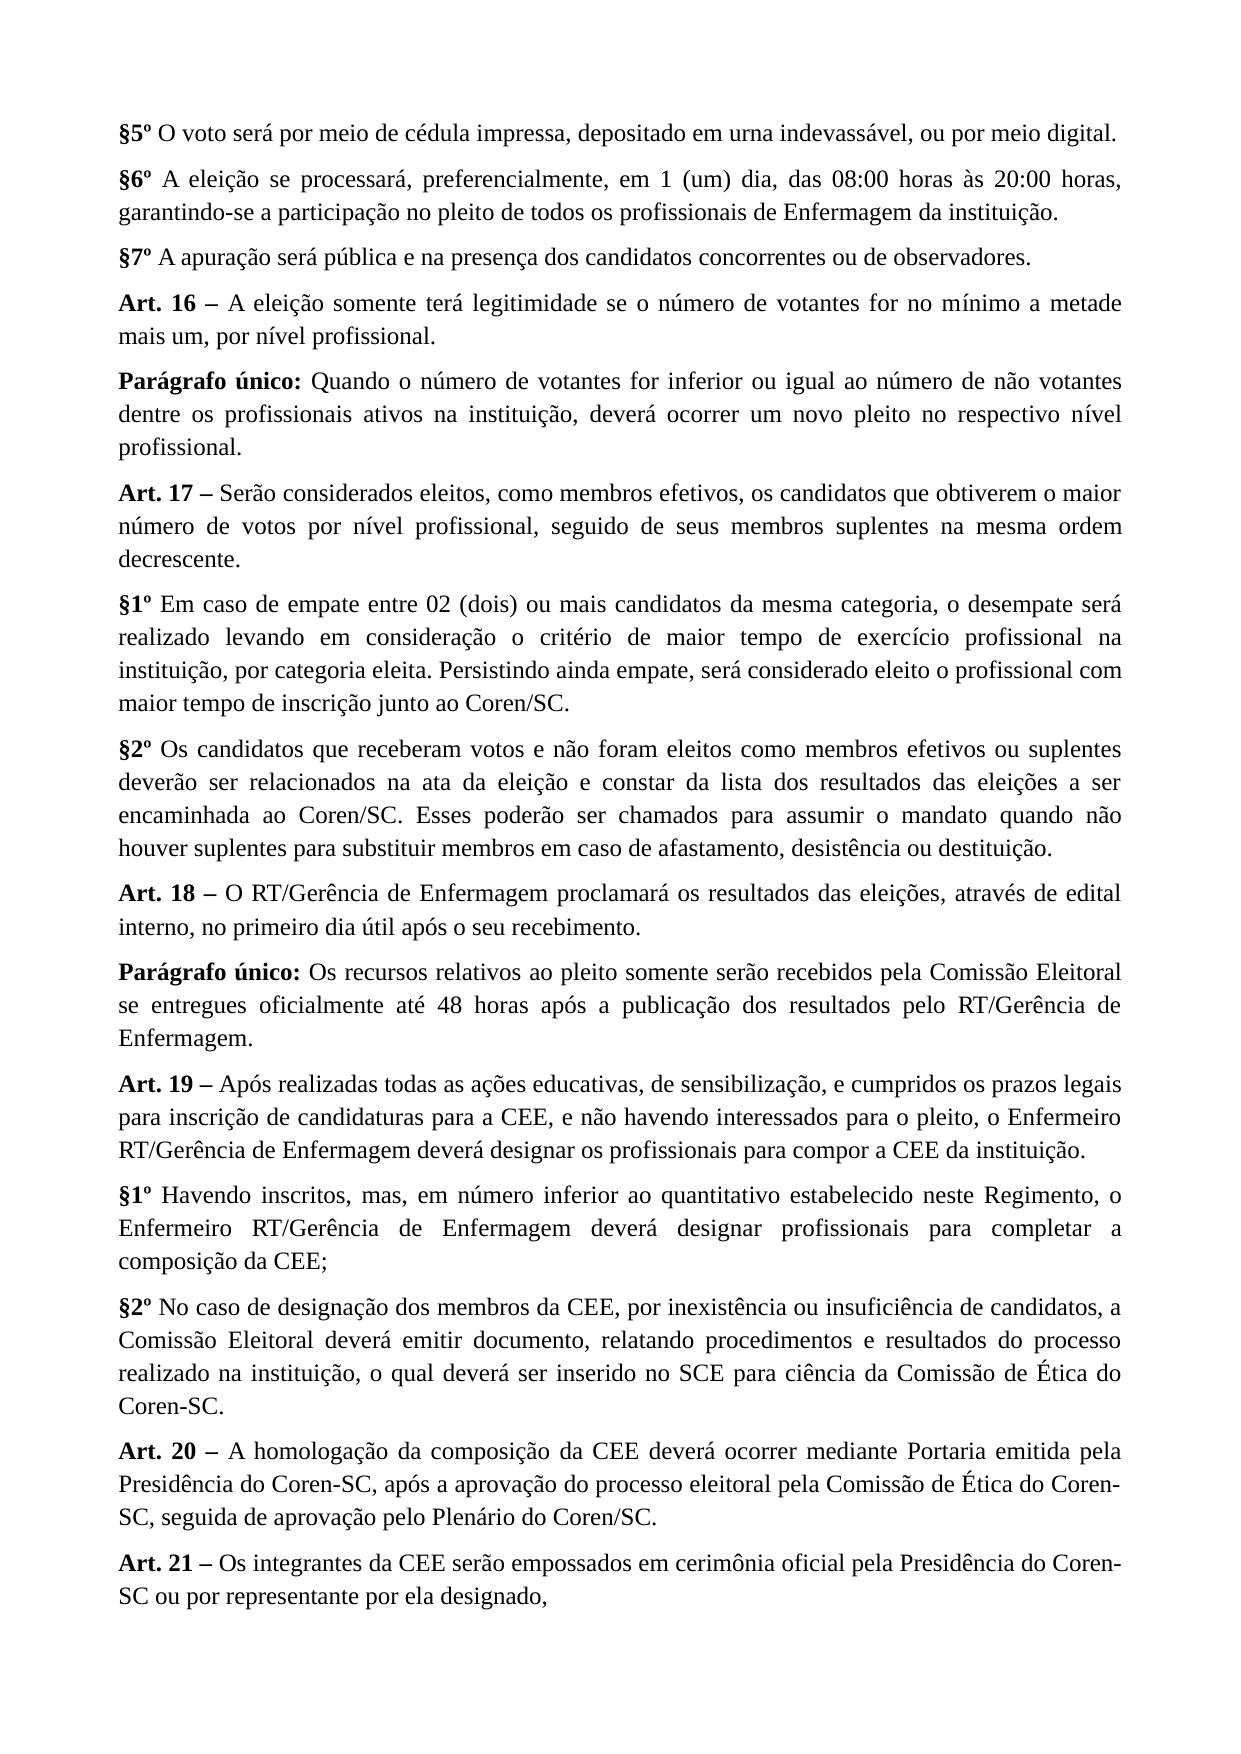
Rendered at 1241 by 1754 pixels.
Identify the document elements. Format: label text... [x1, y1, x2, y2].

text Art. 17 – Serão considerados eleitos, como membros efetivos, os candidatos que obtiverem o maior número de votos por nível profissional, seguido de seus membros suplentes na mesma ordem decrescente. [118, 478, 1123, 573]
text Parágrafo único: Os recursos relativos ao pleito somente serão recebidos pela Comissão Eleitoral se entregues oficialmente até 48 horas após a publicação dos resultados pelo RT/Gerência de Enfermagem. [118, 957, 1123, 1052]
text §6º A eleição se processará, preferencialmente, em 1 (um) dia, das 08:00 horas às 20:00 horas, garantindo-se a participação no pleito de todos os profissionais de Enfermagem da instituição. [118, 164, 1123, 225]
text Art. 19 – Após realizadas todas as ações educativas, de sensibilização, e cumpridos os prazos legais para inscrição de candidaturas para a CEE, e não havendo interessados para o pleito, o Enfermeiro RT/Gerência de Enfermagem deverá designar os profissionais para compor a CEE da instituição. [118, 1069, 1123, 1163]
text Art. 18 – O RT/Gerência de Enfermagem proclamará os resultados das eleições, através de edital interno, no primeiro dia útil após o seu recebimento. [118, 878, 1123, 940]
text Parágrafo único: Quando o número de votantes for inferior ou igual ao número de não votantes dentre os profissionais ativos na instituição, deverá ocorrer um novo pleito no respectivo nível profissional. [118, 366, 1123, 461]
text §7º A apuração será pública e na presença dos candidatos concorrentes ou de observadores. [118, 242, 1123, 271]
text §2º Os candidatos que receberam votos e não foram eleitos como membros efetivos ou suplentes deverão ser relacionados na ata da eleição e constar da lista dos resultados das eleições a ser encaminhada ao Coren/SC. Esses poderão ser chamados para assumir o mandato quando não houver suplentes para substituir membros em caso de afastamento, desistência ou destituição. [118, 734, 1123, 862]
text §1º Em caso de empate entre 02 (dois) ou mais candidatos da mesma categoria, o desempate será realizado levando em consideração o critério de maior tempo de exercício profissional na instituição, por categoria eleita. Persistindo ainda empate, será considerado eleito o profissional com maior tempo de inscrição junto ao Coren/SC. [118, 589, 1123, 717]
text Art. 16 – A eleição somente terá legitimidade se o número de votantes for no mínimo a metade mais um, por nível profissional. [118, 288, 1123, 349]
text §2º No caso de designação dos membros da CEE, por inexistência ou insuficiência de candidatos, a Comissão Eleitoral deverá emitir documento, relatando procedimentos e resultados do processo realizado na instituição, o qual deverá ser inserido no SCE para ciência da Comissão de Ética do Coren-SC. [118, 1292, 1123, 1419]
text §1º Havendo inscritos, mas, em número inferior ao quantitativo estabelecido neste Regimento, o Enfermeiro RT/Gerência de Enfermagem deverá designar profissionais para completar a composição da CEE; [118, 1180, 1123, 1275]
text §5º O voto será por meio de cédula impressa, depositado em urna indevassável, ou por meio digital. [118, 118, 1123, 147]
text Art. 21 – Os integrantes da CEE serão empossados em cerimônia oficial pela Presidência do Coren-SC ou por representante por ela designado, [118, 1548, 1123, 1610]
text Art. 20 – A homologação da composição da CEE deverá ocorrer mediante Portaria emitida pela Presidência do Coren-SC, após a aprovação do processo eleitoral pela Comissão de Ética do Coren-SC, seguida de aprovação pelo Plenário do Coren/SC. [118, 1436, 1123, 1531]
